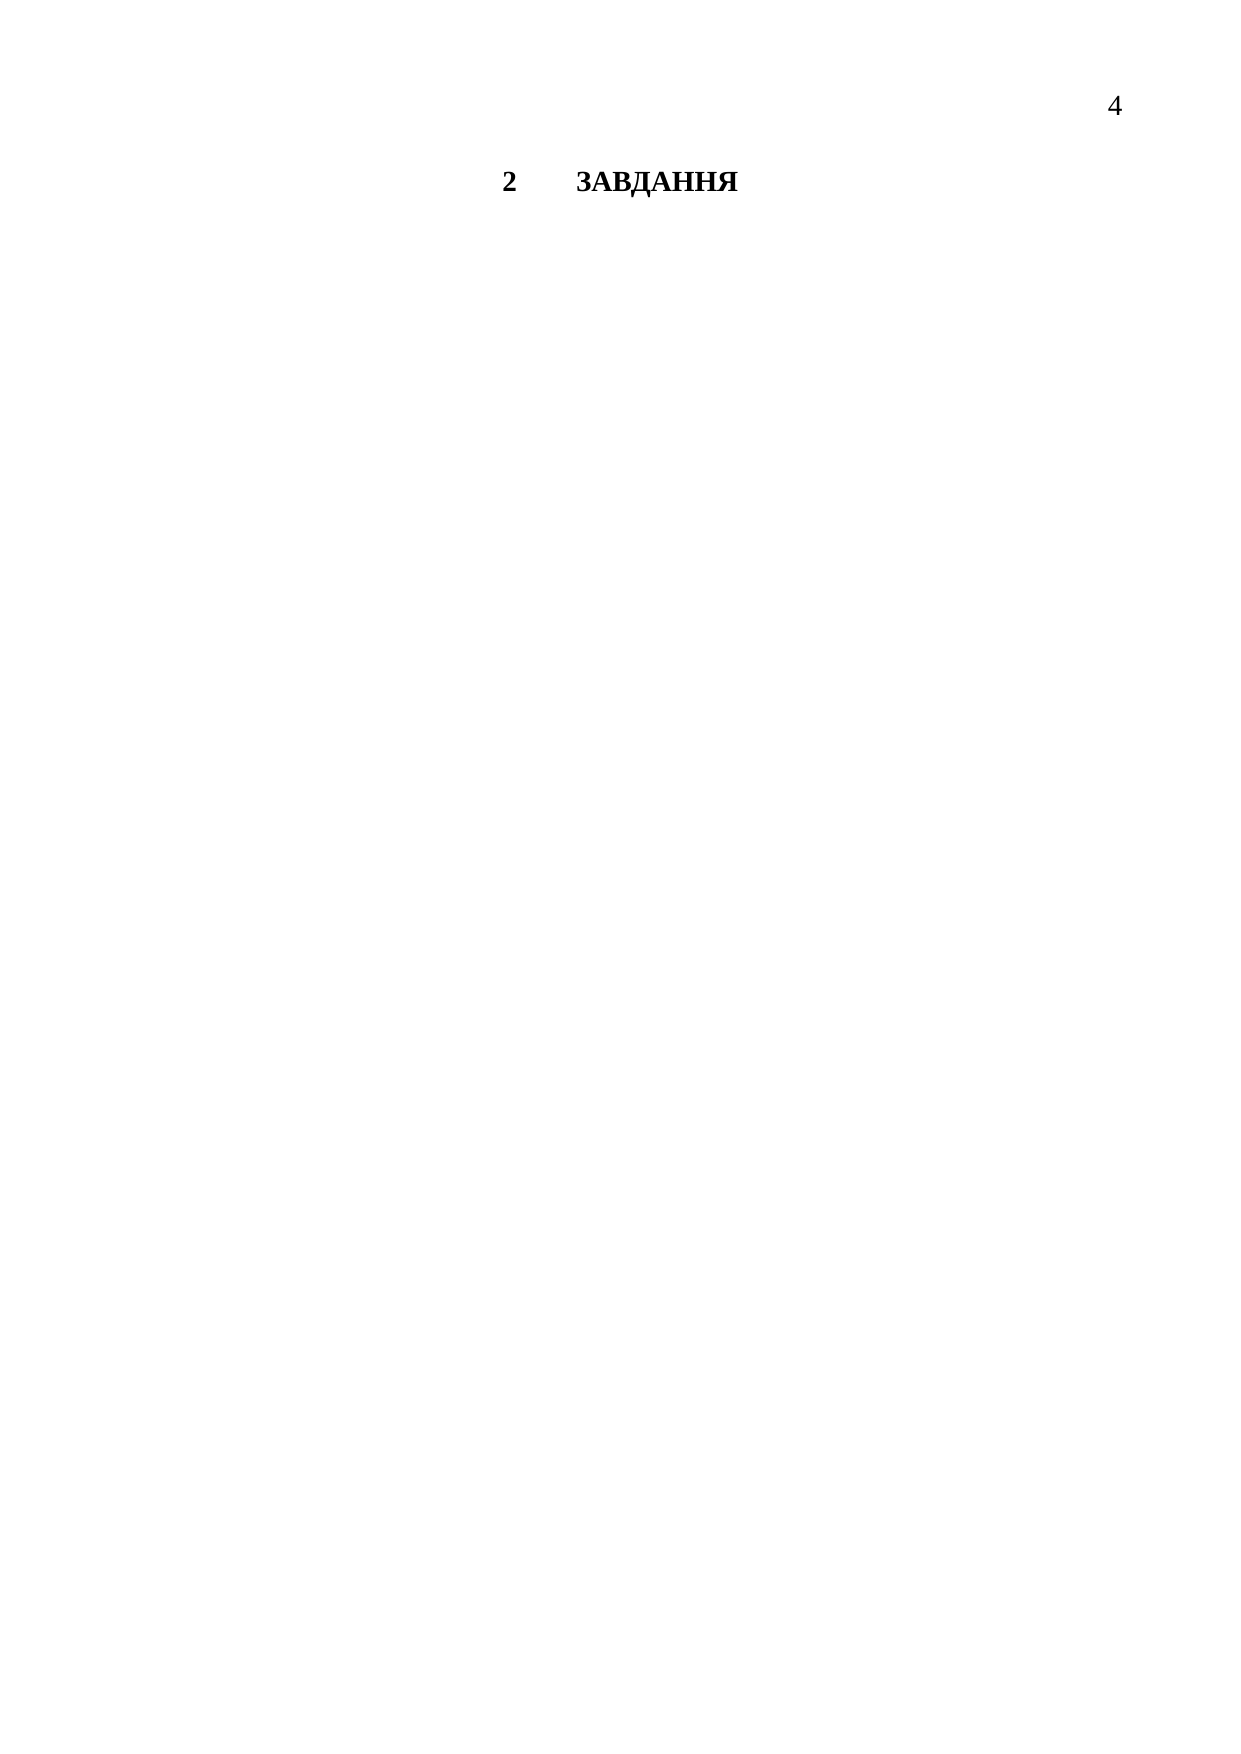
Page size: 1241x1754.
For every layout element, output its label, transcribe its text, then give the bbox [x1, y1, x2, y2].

subtitle Завдання [118, 164, 1122, 197]
